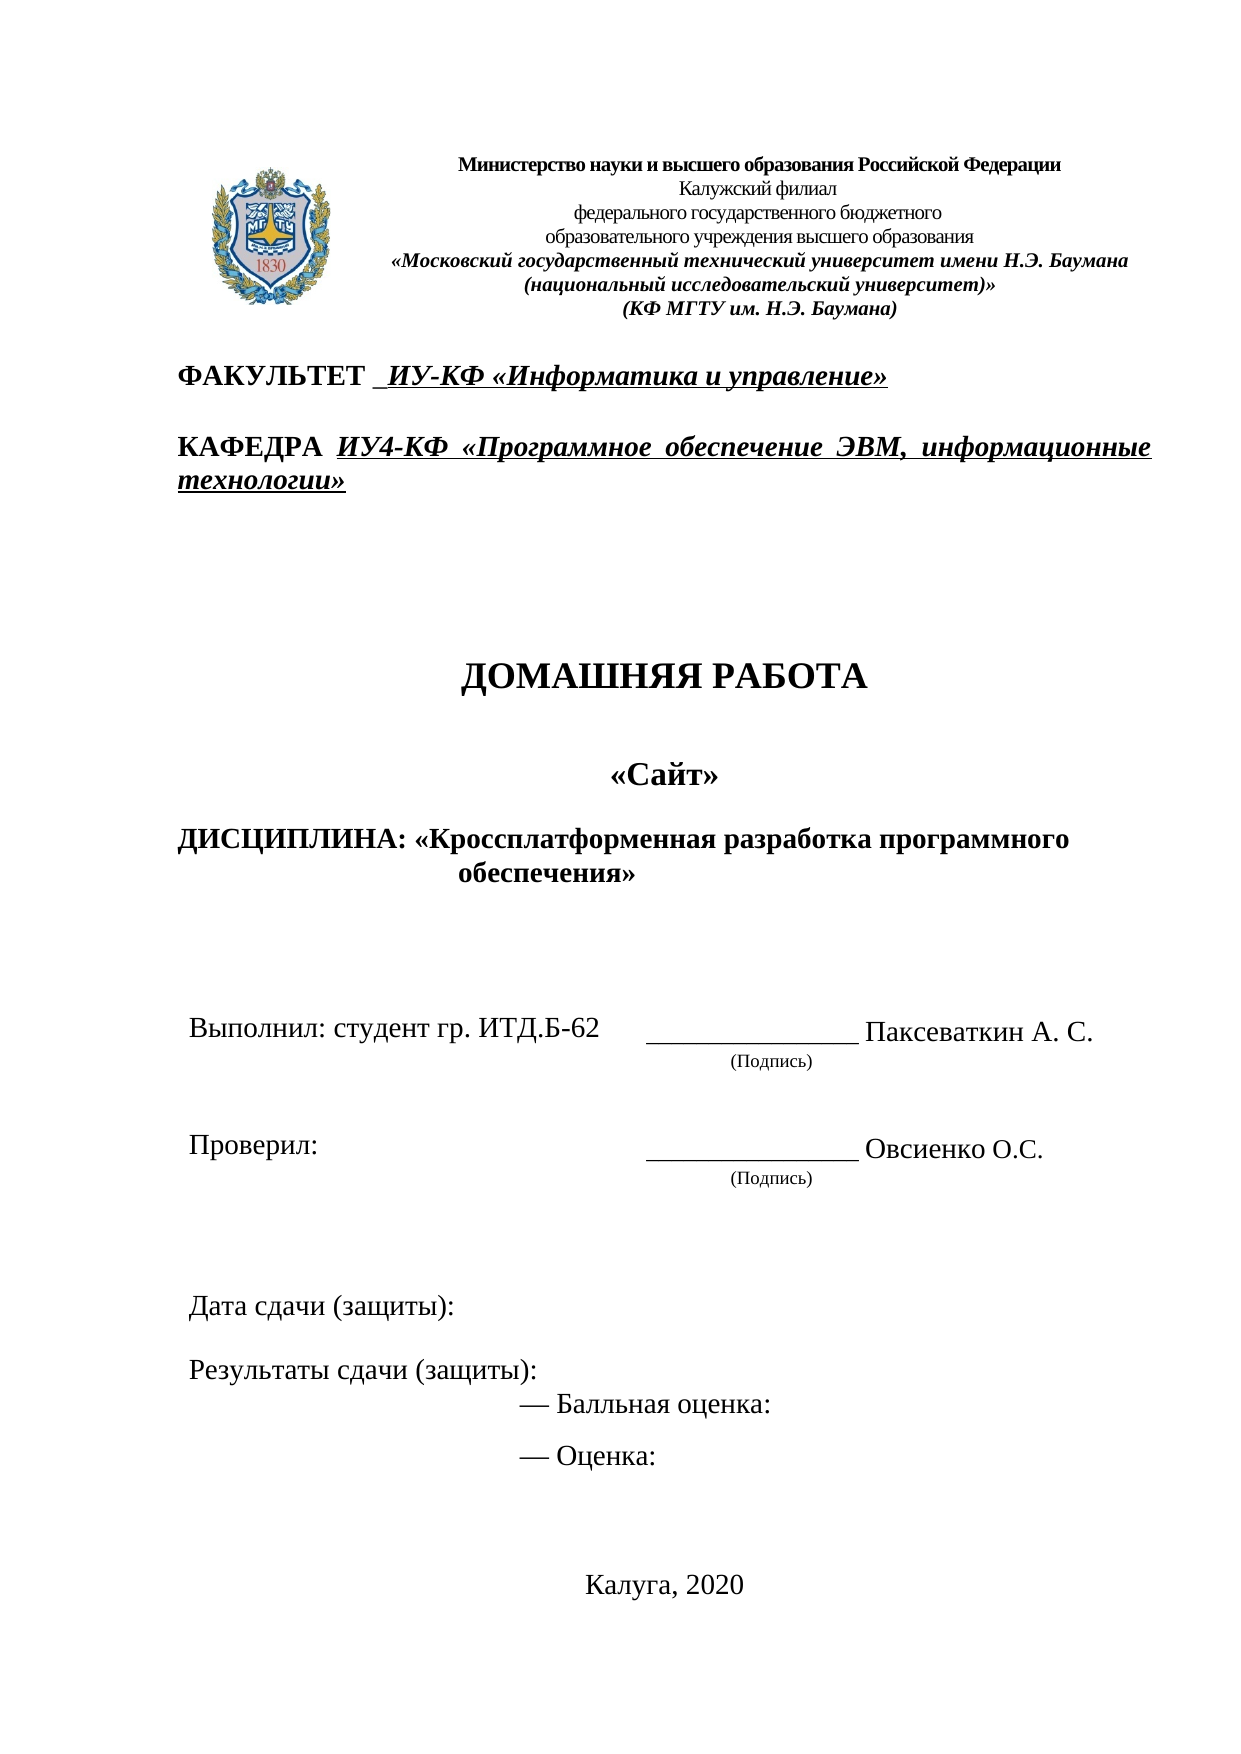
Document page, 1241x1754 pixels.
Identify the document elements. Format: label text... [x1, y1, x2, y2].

picture [211, 167, 331, 305]
table_cell Проверил: [177, 1106, 635, 1223]
table_cell _________________ Овсиенко О.С. (Подпись) [635, 1106, 1174, 1223]
text КАФЕДРА ИУ4-КФ «Программное обеспечение ЭВМ, информационные технологии» [177, 429, 1152, 496]
table_header Министерство науки и высшего образования Российской Федерации Калужский филиал федерального государственного бюджетного образовательного учреждения высшего образования «Московский государственный технический университет имени Н.Э. Баумана (национальный исследовательский университет)» (КФ МГТУ им. Н.Э. Баумана) [354, 152, 1166, 320]
table_cell — Балльная оценка: — Оценка: [508, 1386, 1174, 1500]
text Калуга, 2020 [177, 1567, 1152, 1601]
text «Сайт» [177, 754, 1152, 793]
table_cell [177, 1386, 508, 1500]
table_header _________________ Паксеваткин А. С. (Подпись) [635, 989, 1174, 1106]
table_header [189, 152, 354, 320]
table_header Выполнил: студент гр. ИТД.Б-62 [177, 989, 635, 1106]
text ДИСЦИПЛИНА: «Кроссплатформенная разработка программного обеспечения» [177, 822, 1152, 889]
table_cell Дата сдачи (защиты): Результаты сдачи (защиты): [177, 1223, 1174, 1386]
text ДОМАШНЯЯ РАБОТА [177, 654, 1152, 697]
text ФАКУЛЬТЕТ _ИУ-КФ «Информатика и управление» [177, 358, 1152, 391]
